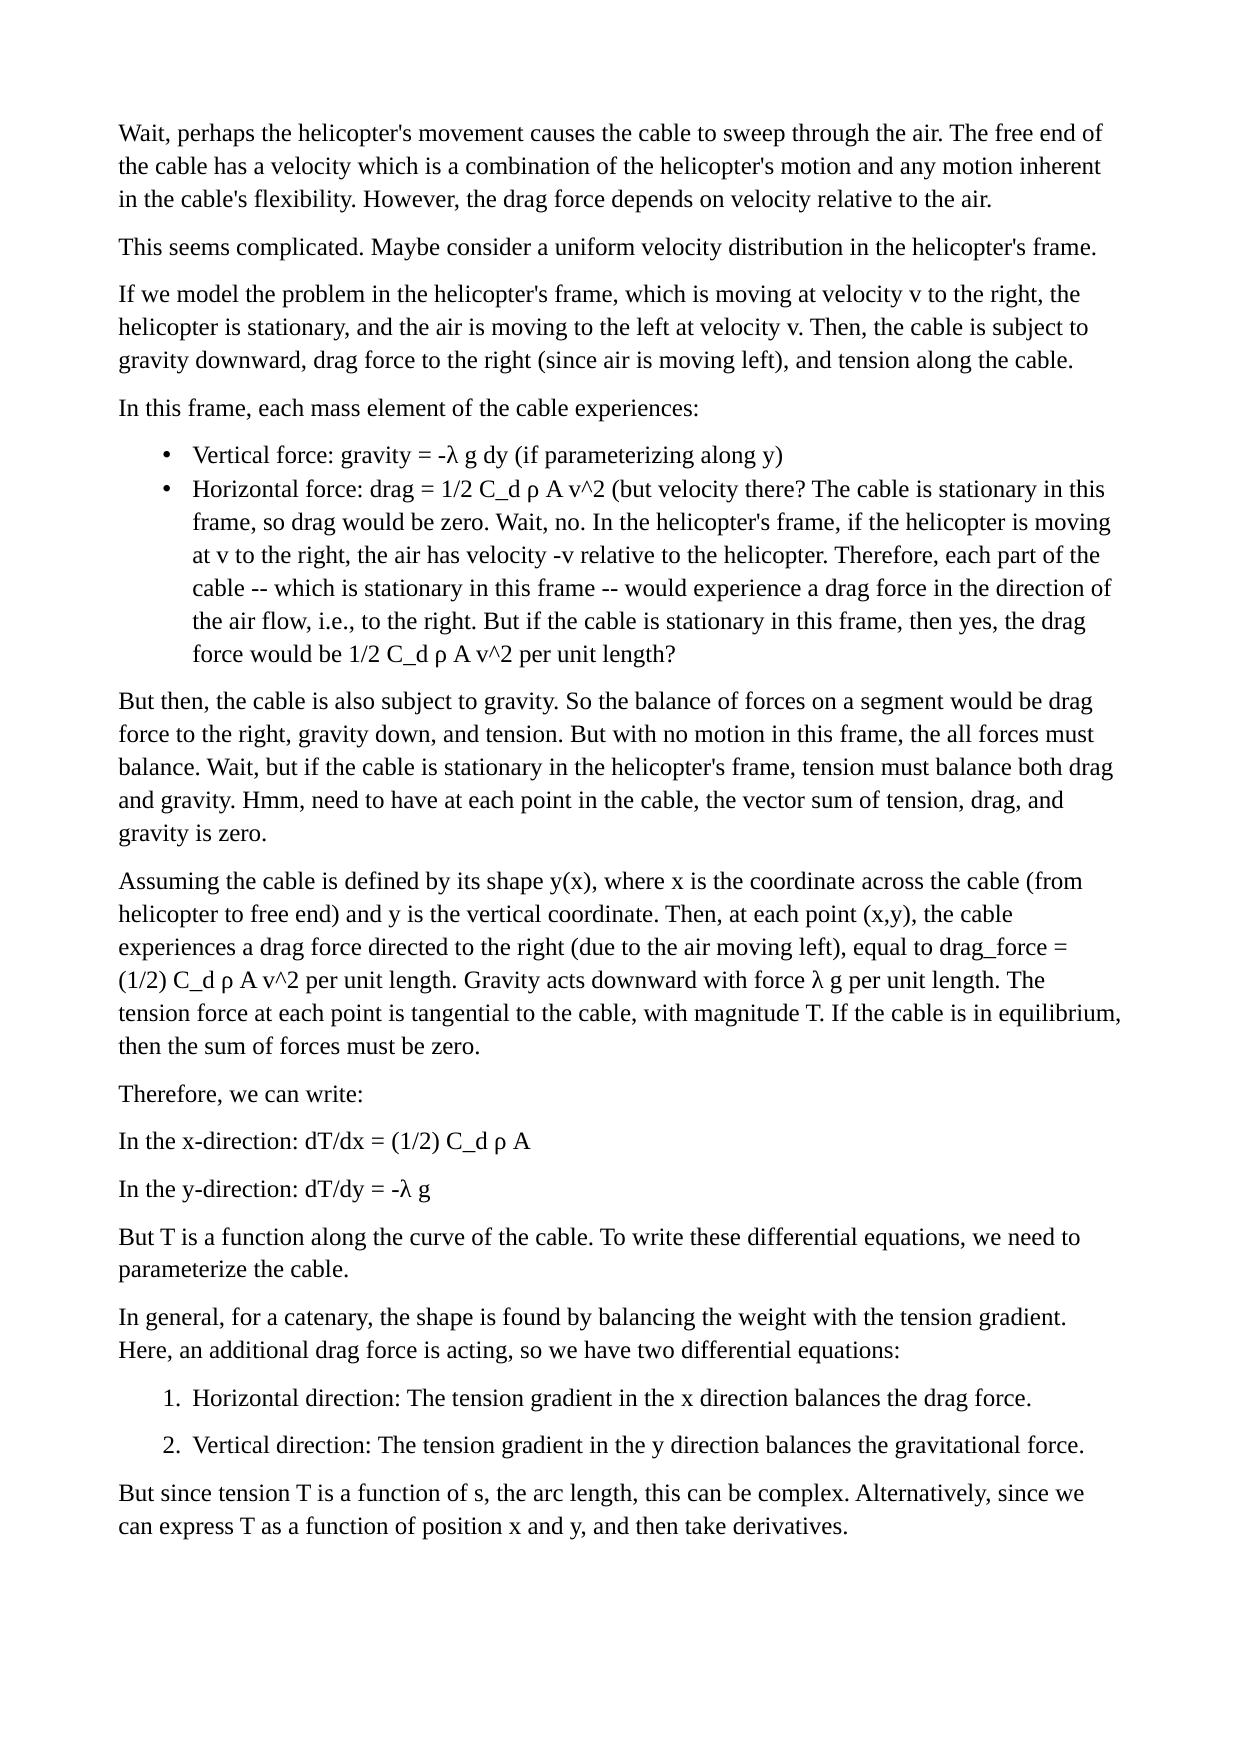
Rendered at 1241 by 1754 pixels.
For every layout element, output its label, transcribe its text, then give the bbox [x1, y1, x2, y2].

text In this frame, each mass element of the cable experiences: [118, 393, 1122, 422]
text Therefore, we can write: [118, 1079, 1122, 1107]
list Vertical direction: The tension gradient in the y direction balances the gravitational force. [162, 1430, 1122, 1459]
text But since tension T is a function of s, the arc length, this can be complex. Alternatively, since we can express T as a function of position x and y, and then take derivatives. [118, 1478, 1122, 1540]
text In the x-direction: dT/dx = (1/2) C_d ρ A [118, 1126, 1122, 1155]
text Wait, perhaps the helicopter's movement causes the cable to sweep through the air. The free end of the cable has a velocity which is a combination of the helicopter's motion and any motion inherent in the cable's flexibility. However, the drag force depends on velocity relative to the air. [118, 118, 1122, 213]
text But T is a function along the curve of the cable. To write these differential equations, we need to parameterize the cable. [118, 1222, 1122, 1283]
text In general, for a catenary, the shape is found by balancing the weight with the tension gradient. Here, an additional drag force is acting, so we have two differential equations: [118, 1302, 1122, 1364]
text This seems complicated. Maybe consider a uniform velocity distribution in the helicopter's frame. [118, 232, 1122, 261]
text If we model the problem in the helicopter's frame, which is moving at velocity v to the right, the helicopter is stationary, and the air is moving to the left at velocity v. Then, the cable is subject to gravity downward, drag force to the right (since air is moving left), and tension along the cable. [118, 279, 1122, 374]
list Horizontal direction: The tension gradient in the x direction balances the drag force. [162, 1383, 1122, 1412]
list Horizontal force: drag = 1/2 C_d ρ A v^2 (but velocity there? The cable is stationary in this frame, so drag would be zero. Wait, no. In the helicopter's frame, if the helicopter is moving at v to the right, the air has velocity -v relative to the helicopter. Therefore, each part of the cable -- which is stationary in this frame -- would experience a drag force in the direction of the air flow, i.e., to the right. But if the cable is stationary in this frame, then yes, the drag force would be 1/2 C_d ρ A v^2 per unit length? [162, 474, 1122, 667]
text Assuming the cable is defined by its shape y(x), where x is the coordinate across the cable (from helicopter to free end) and y is the vertical coordinate. Then, at each point (x,y), the cable experiences a drag force directed to the right (due to the air moving left), equal to drag_force = (1/2) C_d ρ A v^2 per unit length. Gravity acts downward with force λ g per unit length. The tension force at each point is tangential to the cable, with magnitude T. If the cable is in equilibrium, then the sum of forces must be zero. [118, 866, 1122, 1060]
list Vertical force: gravity = -λ g dy (if parameterizing along y) [162, 441, 1122, 469]
text But then, the cable is also subject to gravity. So the balance of forces on a segment would be drag force to the right, gravity down, and tension. But with no motion in this frame, the all forces must balance. Wait, but if the cable is stationary in the helicopter's frame, tension must balance both drag and gravity. Hmm, need to have at each point in the cable, the vector sum of tension, drag, and gravity is zero. [118, 686, 1122, 847]
text In the y-direction: dT/dy = -λ g [118, 1174, 1122, 1203]
